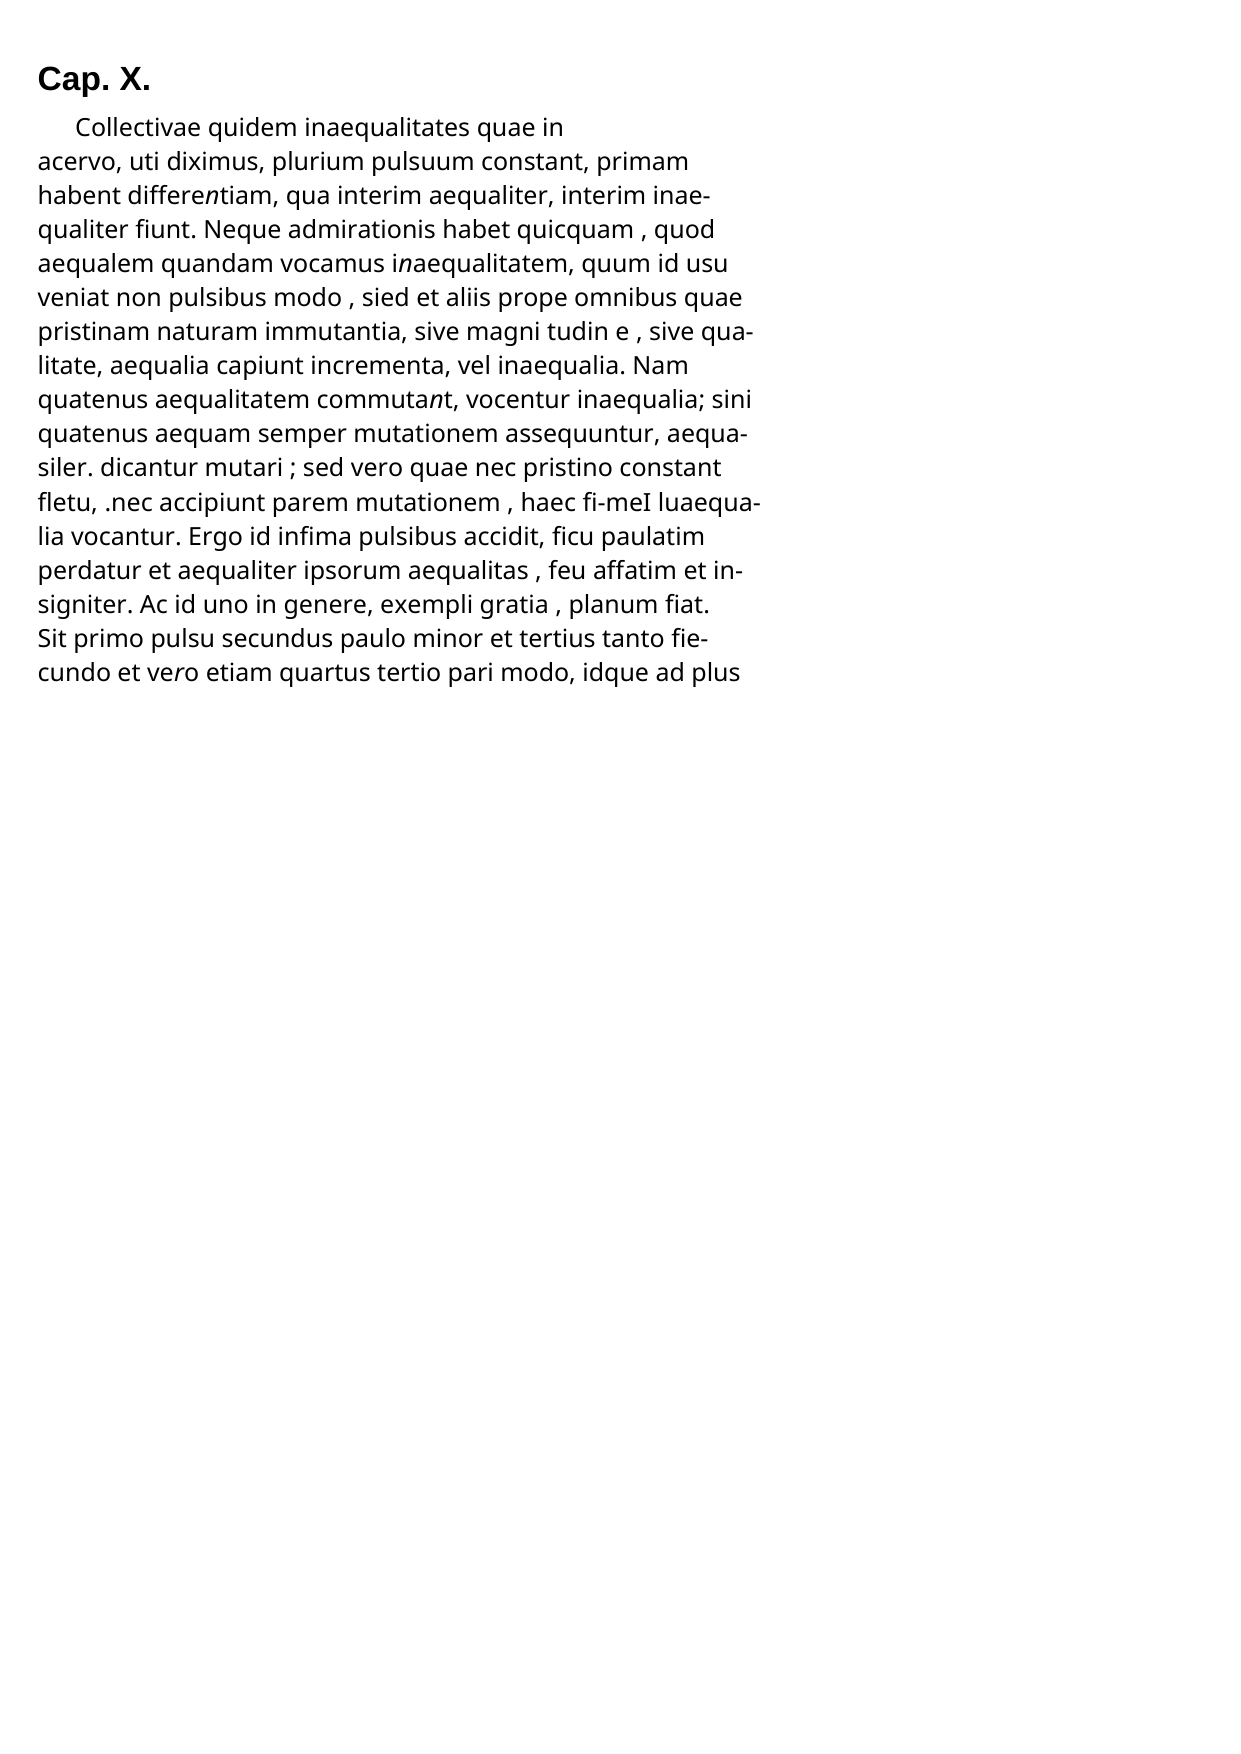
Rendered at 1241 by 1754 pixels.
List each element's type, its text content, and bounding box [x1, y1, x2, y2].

text Collectivae quidem inaequalitates quae in acervo, uti diximus, plurium pulsuum constant, primam habent differentiam, qua interim aequaliter, interim inae- qualiter fiunt. Neque admirationis habet quicquam , quod aequalem quandam vocamus inaequalitatem, quum id usu veniat non pulsibus modo , sied et aliis prope omnibus quae pristinam naturam immutantia, sive magni tudin e , sive qua- litate, aequalia capiunt incrementa, vel inaequalia. Nam quatenus aequalitatem commutant, vocentur inaequalia; sini quatenus aequam semper mutationem assequuntur, aequa- siler. dicantur mutari ; sed vero quae nec pristino constant fletu, .nec accipiunt parem mutationem , haec fi-meI luaequa- lia vocantur. Ergo id infima pulsibus accidit, ficu paulatim perdatur et aequaliter ipsorum aequalitas , feu affatim et in- signiter. Ac id uno in genere, exempli gratia , planum fiat. Sit primo pulsu secundus paulo minor et tertius tanto fie- cundo et vero etiam quartus tertio pari modo, idque ad plus [37, 109, 1203, 688]
subtitle Cap. X. [37, 58, 1203, 97]
